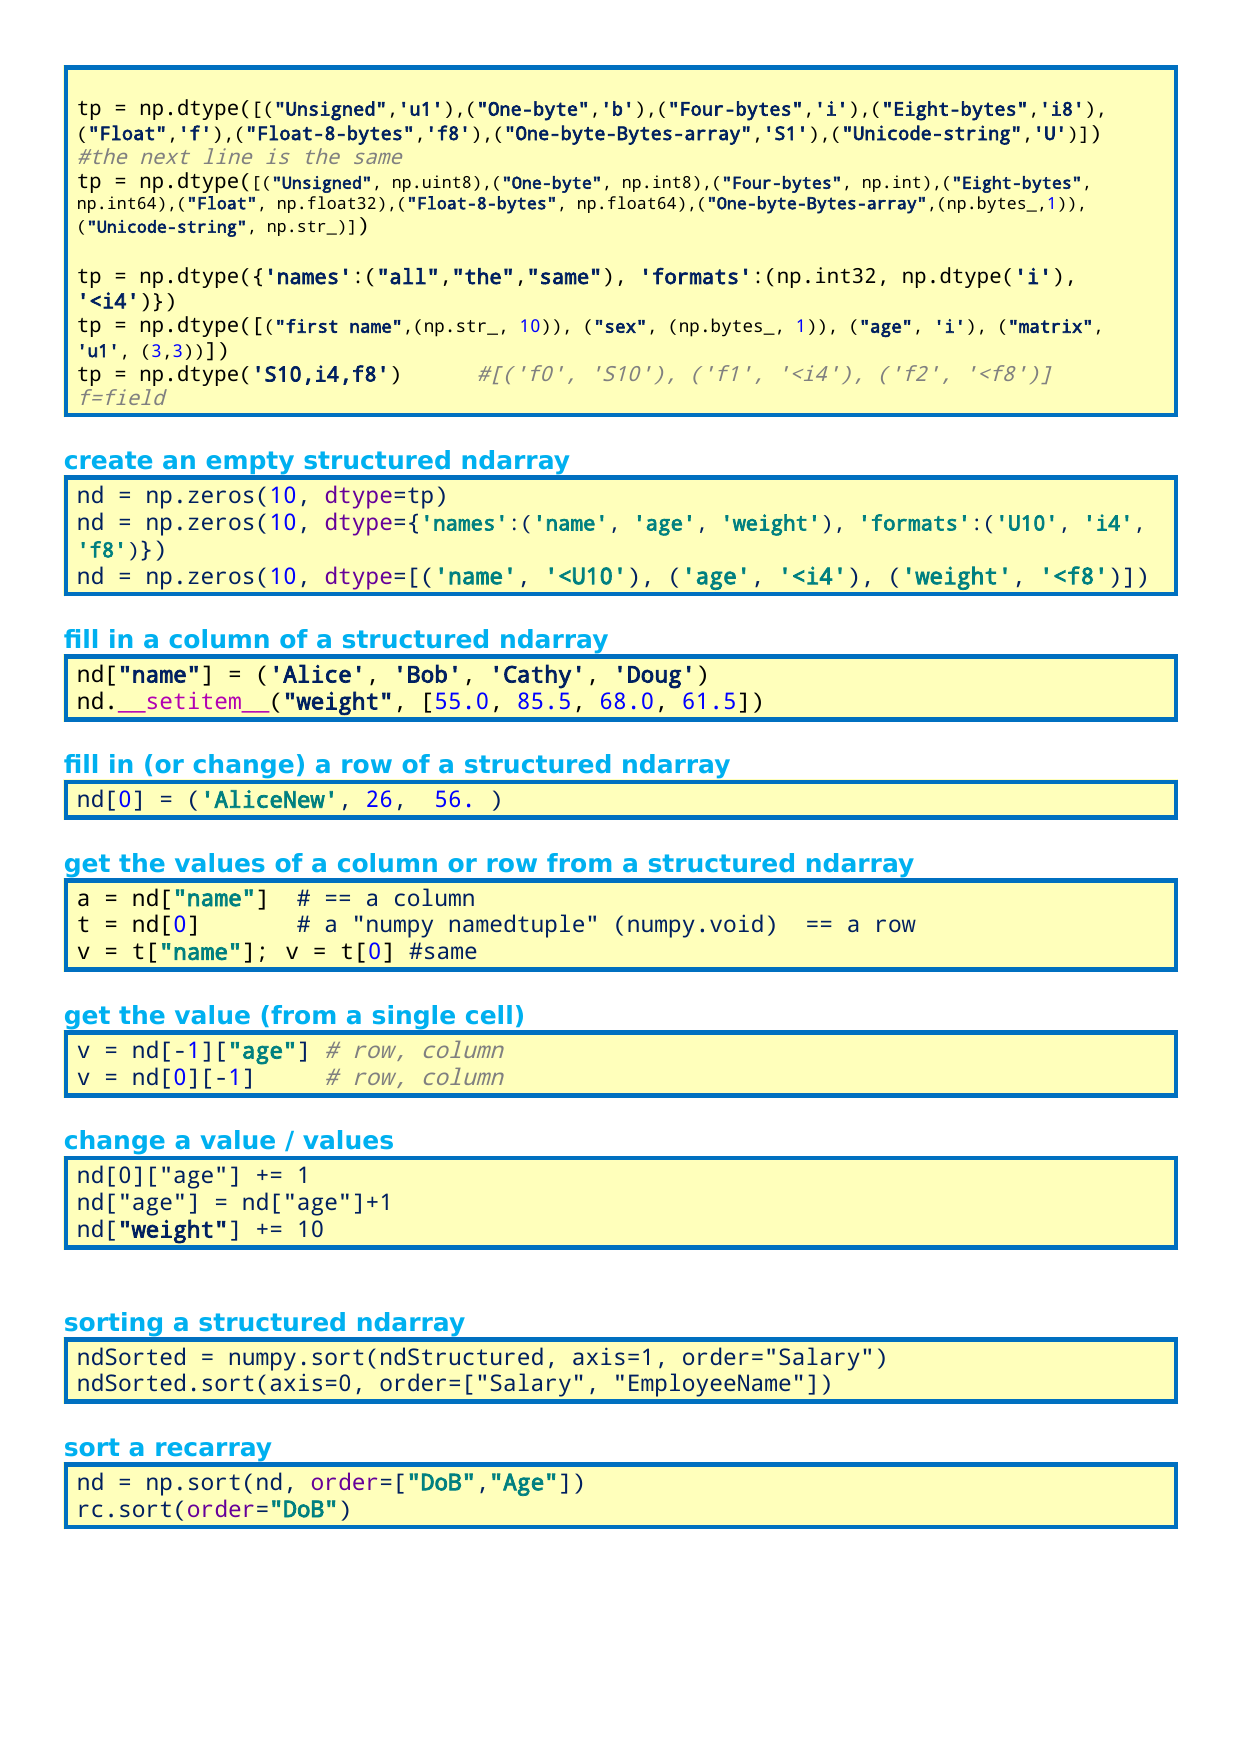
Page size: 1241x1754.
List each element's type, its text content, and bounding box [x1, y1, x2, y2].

title change a value / values [63, 1126, 1178, 1156]
text tp = np.dtype([("Unsigned",'u1'),("One-byte",'b'),("Four-bytes",'i'),("Eight-bytes",'i8'),("Float",'f'),("Float-8-bytes",'f8'),("One-byte-Bytes-array",'S1'),("Unicode-string",'U')]) #the next line is the same tp = np.dtype([("Unsigned", np.uint8),("One-byte", np.int8),("Four-bytes", np.int),("Eight-bytes", np.int64),("Float", np.float32),("Float-8-bytes", np.float64),("One-byte-Bytes-array",(np.bytes_,1)),("Unicode-string", np.str_)]) [68, 70, 1174, 258]
text ndSorted = numpy.sort(ndStructured, axis=1, order="Salary") [68, 1342, 1174, 1364]
text v = t["name"]; v = t[0] #same [68, 932, 1174, 967]
text nd[0]["age"] += 1 [68, 1160, 1174, 1182]
text v = nd[-1]["age"] # row, column v = nd[0][-1] # row, column [68, 1035, 1174, 1093]
text tp = np.dtype({'names':("all","the","same"), 'formats':(np.int32, np.dtype('i'), '<i4')}) tp = np.dtype([("first name",(np.str_, 10)), ("sex", (np.bytes_, 1)), ("age", 'i'), ("matrix", 'u1', (3,3))]) tp = np.dtype('S10,i4,f8') #[('f0', 'S10'), ('f1', '<i4'), ('f2', '<f8')] f=field [68, 258, 1174, 413]
text a = nd["name"] # == a column t = nd[0] # a "numpy namedtuple" (numpy.void) == a row [68, 883, 1174, 932]
title get the values of a column or row from a structured ndarray [63, 849, 1178, 878]
text nd = np.sort(nd, order=["DoB","Age"]) rc.sort(order="DoB") [68, 1467, 1174, 1525]
title sorting a structured ndarray [63, 1308, 1178, 1337]
title create an empty structured ndarray [63, 446, 1178, 475]
text nd[0] = ('AliceNew', 26, 56. ) [68, 784, 1174, 815]
title get the value (from a single cell) [63, 1001, 1178, 1030]
text nd["age"] = nd["age"]+1 [68, 1182, 1174, 1209]
title sort a recarray [63, 1433, 1178, 1462]
title fill in (or change) a row of a structured ndarray [63, 750, 1178, 779]
text nd = np.zeros(10, dtype=tp) nd = np.zeros(10, dtype={'names':('name', 'age', 'weight'), 'formats':('U10', 'i4', 'f8')}) nd = np.zeros(10, dtype=[('name', '<U10'), ('age', '<i4'), ('weight', '<f8')]) [68, 480, 1174, 592]
title fill in a column of a structured ndarray [63, 625, 1178, 654]
text nd["weight"] += 10 [68, 1209, 1174, 1245]
text ndSorted.sort(axis=0, order=["Salary", "EmployeeName"]) [68, 1364, 1174, 1399]
text nd["name"] = ('Alice', 'Bob', 'Cathy', 'Doug') nd.__setitem__("weight", [55.0, 85.5, 68.0, 61.5]) [68, 659, 1174, 717]
